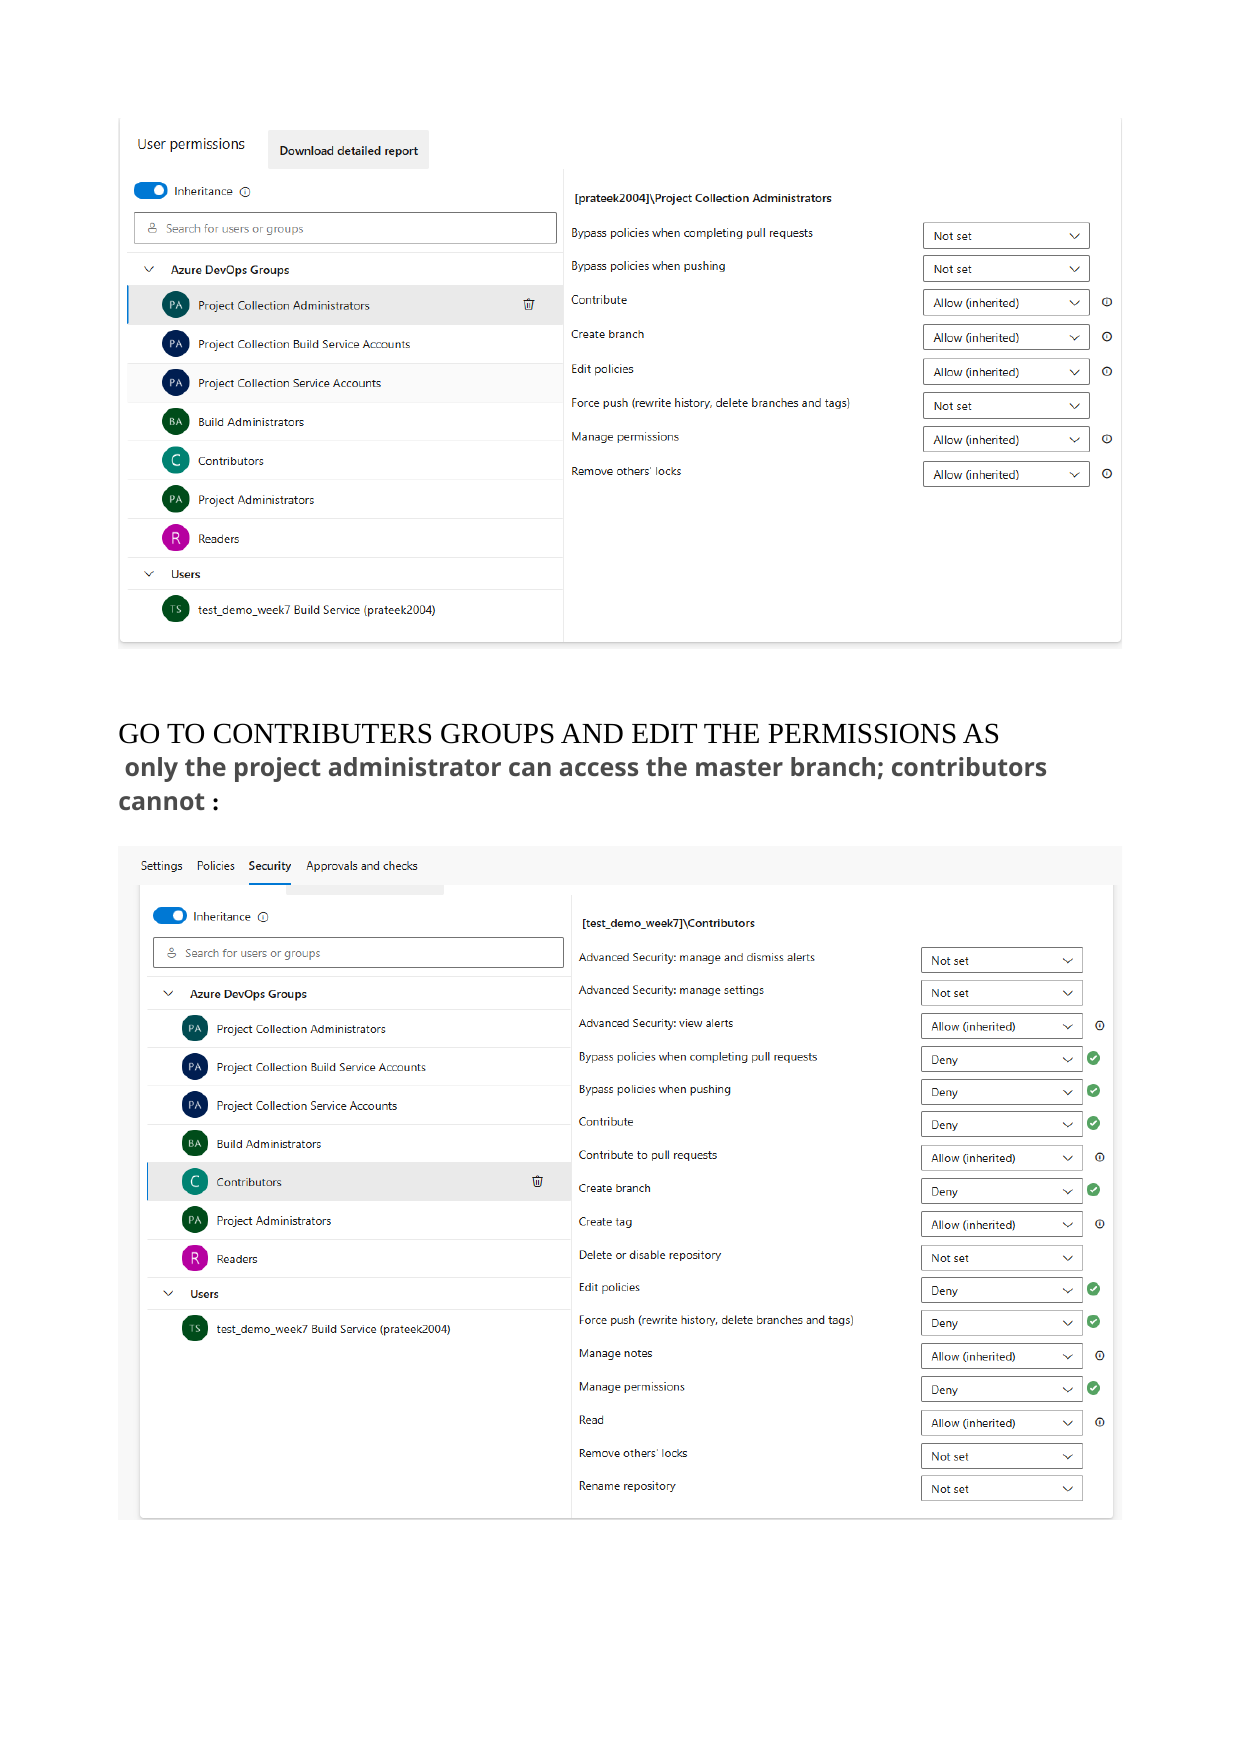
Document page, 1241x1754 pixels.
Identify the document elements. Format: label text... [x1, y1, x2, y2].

picture [118, 118, 1123, 649]
picture [118, 846, 1123, 1520]
text only the project administrator can access the master branch; contributors cannot : [118, 749, 1122, 817]
text GO TO CONTRIBUTERS GROUPS AND EDIT THE PERMISSIONS AS [118, 716, 1122, 749]
